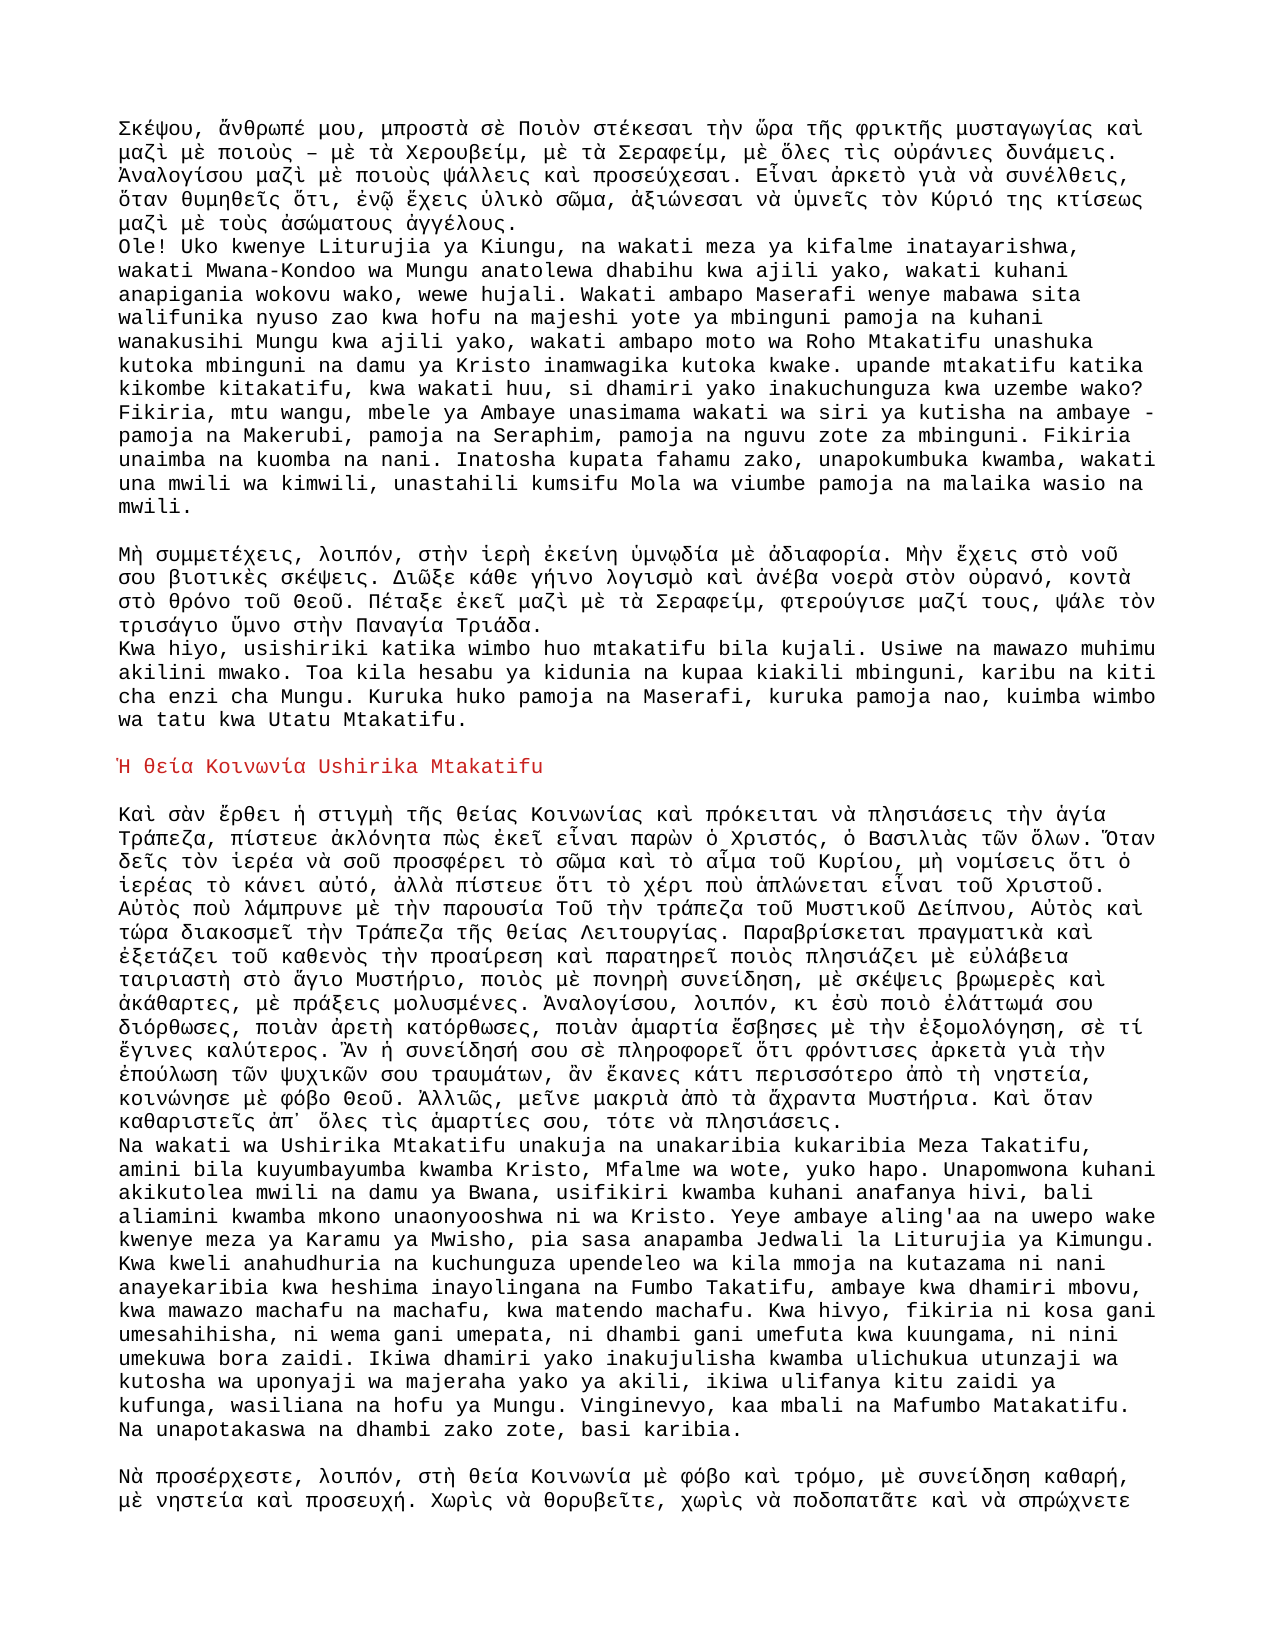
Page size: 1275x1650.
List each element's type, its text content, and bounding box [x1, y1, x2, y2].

text Ἡ θεία Κοινωνία Ushirika Mtakatifu [118, 757, 1157, 780]
text Καὶ σὰν ἔρθει ἡ στιγμὴ τῆς θείας Κοινωνίας καὶ πρόκειται νὰ πλησιάσεις τὴν ἁγία Τράπεζα, πίστευε ἀκλόνητα πὼς ἐκεῖ εἶναι παρὼν ὁ Χριστός, ὁ Βασιλιὰς τῶν ὅλων. Ὅταν δεῖς τὸν ἱερέα νὰ σοῦ προσφέρει τὸ σῶμα καὶ τὸ αἷμα τοῦ Κυρίου, μὴ νομίσεις ὅτι ὁ ἱερέας τὸ κάνει αὐτό, ἀλλὰ πίστευε ὅτι τὸ χέρι ποὺ ἁπλώνεται εἶναι τοῦ Χριστοῦ. Αὐτὸς ποὺ λάμπρυνε μὲ τὴν παρουσία Τοῦ τὴν τράπεζα τοῦ Μυστικοῦ Δείπνου, Αὐτὸς καὶ τώρα διακοσμεῖ τὴν Τράπεζα τῆς θείας Λειτουργίας. Παραβρίσκεται πραγματικὰ καὶ ἐξετάζει τοῦ καθενὸς τὴν προαίρεση καὶ παρατηρεῖ ποιὸς πλησιάζει μὲ εὐλάβεια ταιριαστὴ στὸ ἅγιο Μυστήριο, ποιὸς μὲ πονηρὴ συνείδηση, μὲ σκέψεις βρωμερὲς καὶ ἀκάθαρτες, μὲ πράξεις μολυσμένες. Ἀναλογίσου, λοιπόν, κι ἐσὺ ποιὸ ἐλάττωμά σου διόρθωσες, ποιὰν ἀρετὴ κατόρθωσες, ποιὰν ἁμαρτία ἔσβησες μὲ τὴν ἐξομολόγηση, σὲ τί ἔγινες καλύτερος. Ἂν ἡ συνείδησή σου σὲ πληροφορεῖ ὅτι φρόντισες ἀρκετὰ γιὰ τὴν ἐπούλωση τῶν ψυχικῶν σου τραυμάτων, ἂν ἔκανες κάτι περισσότερο ἀπὸ τὴ νηστεία, κοινώνησε μὲ φόβο Θεοῦ. Ἀλλιῶς, μεῖνε μακριὰ ἀπὸ τὰ ἄχραντα Μυστήρια. Καὶ ὅταν καθαριστεῖς ἀπ᾿ ὅλες τὶς ἁμαρτίες σου, τότε νὰ πλησιάσεις. [118, 804, 1157, 1135]
text Μὴ συμμετέχεις, λοιπόν, στὴν ἱερὴ ἐκείνη ὑμνῳδία μὲ ἀδιαφορία. Μὴν ἔχεις στὸ νοῦ σου βιοτικὲς σκέψεις. Διῶξε κάθε γήινο λογισμὸ καὶ ἀνέβα νοερὰ στὸν οὐρανό, κοντὰ στὸ θρόνο τοῦ Θεοῦ. Πέταξε ἐκεῖ μαζὶ μὲ τὰ Σεραφείμ, φτερούγισε μαζί τους, ψάλε τὸν τρισάγιο ὕμνο στὴν Παναγία Τριάδα. [118, 544, 1157, 638]
text Ole! Uko kwenye Liturujia ya Kiungu, na wakati meza ya kifalme inatayarishwa, wakati Mwana-Kondoo wa Mungu anatolewa dhabihu kwa ajili yako, wakati kuhani anapigania wokovu wako, wewe hujali. Wakati ambapo Maserafi wenye mabawa sita walifunika nyuso zao kwa hofu na majeshi yote ya mbinguni pamoja na kuhani wanakusihi Mungu kwa ajili yako, wakati ambapo moto wa Roho Mtakatifu unashuka kutoka mbinguni na damu ya Kristo inamwagika kutoka kwake. upande mtakatifu katika kikombe kitakatifu, kwa wakati huu, si dhamiri yako inakuchunguza kwa uzembe wako? Fikiria, mtu wangu, mbele ya Ambaye unasimama wakati wa siri ya kutisha na ambaye - pamoja na Makerubi, pamoja na Seraphim, pamoja na nguvu zote za mbinguni. Fikiria unaimba na kuomba na nani. Inatosha kupata fahamu zako, unapokumbuka kwamba, wakati una mwili wa kimwili, unastahili kumsifu Mola wa viumbe pamoja na malaika wasio na mwili. [118, 236, 1157, 520]
text Σκέψου, ἄνθρωπέ μου, μπροστὰ σὲ Ποιὸν στέκεσαι τὴν ὥρα τῆς φρικτῆς μυσταγωγίας καὶ μαζὶ μὲ ποιοὺς – μὲ τὰ Χερουβείμ, μὲ τὰ Σεραφείμ, μὲ ὅλες τὶς οὐράνιες δυνάμεις. Ἀναλογίσου μαζὶ μὲ ποιοὺς ψάλλεις καὶ προσεύχεσαι. Εἶναι ἀρκετὸ γιὰ νὰ συνέλθεις, ὅταν θυμηθεῖς ὅτι, ἐνῷ ἔχεις ὑλικὸ σῶμα, ἀξιώνεσαι νὰ ὑμνεῖς τὸν Κύριό της κτίσεως μαζὶ μὲ τοὺς ἀσώματους ἀγγέλους. [118, 118, 1157, 236]
text Na wakati wa Ushirika Mtakatifu unakuja na unakaribia kukaribia Meza Takatifu, amini bila kuyumbayumba kwamba Kristo, Mfalme wa wote, yuko hapo. Unapomwona kuhani akikutolea mwili na damu ya Bwana, usifikiri kwamba kuhani anafanya hivi, bali aliamini kwamba mkono unaonyooshwa ni wa Kristo. Yeye ambaye aling'aa na uwepo wake kwenye meza ya Karamu ya Mwisho, pia sasa anapamba Jedwali la Liturujia ya Kimungu. Kwa kweli anahudhuria na kuchunguza upendeleo wa kila mmoja na kutazama ni nani anayekaribia kwa heshima inayolingana na Fumbo Takatifu, ambaye kwa dhamiri mbovu, kwa mawazo machafu na machafu, kwa matendo machafu. Kwa hivyo, fikiria ni kosa gani umesahihisha, ni wema gani umepata, ni dhambi gani umefuta kwa kuungama, ni nini umekuwa bora zaidi. Ikiwa dhamiri yako inakujulisha kwamba ulichukua utunzaji wa kutosha wa uponyaji wa majeraha yako ya akili, ikiwa ulifanya kitu zaidi ya kufunga, wasiliana na hofu ya Mungu. Vinginevyo, kaa mbali na Mafumbo Matakatifu. Na unapotakaswa na dhambi zako zote, basi karibia. [118, 1135, 1157, 1442]
text Νὰ προσέρχεστε, λοιπόν, στὴ θεία Κοινωνία μὲ φόβο καὶ τρόμο, μὲ συνείδηση καθαρή, μὲ νηστεία καὶ προσευχή. Χωρὶς νὰ θορυβεῖτε, χωρὶς νὰ ποδοπατᾶτε καὶ νὰ σπρώχνετε [118, 1466, 1157, 1513]
text Kwa hiyo, usishiriki katika wimbo huo mtakatifu bila kujali. Usiwe na mawazo muhimu akilini mwako. Toa kila hesabu ya kidunia na kupaa kiakili mbinguni, karibu na kiti cha enzi cha Mungu. Kuruka huko pamoja na Maserafi, kuruka pamoja nao, kuimba wimbo wa tatu kwa Utatu Mtakatifu. [118, 638, 1157, 733]
